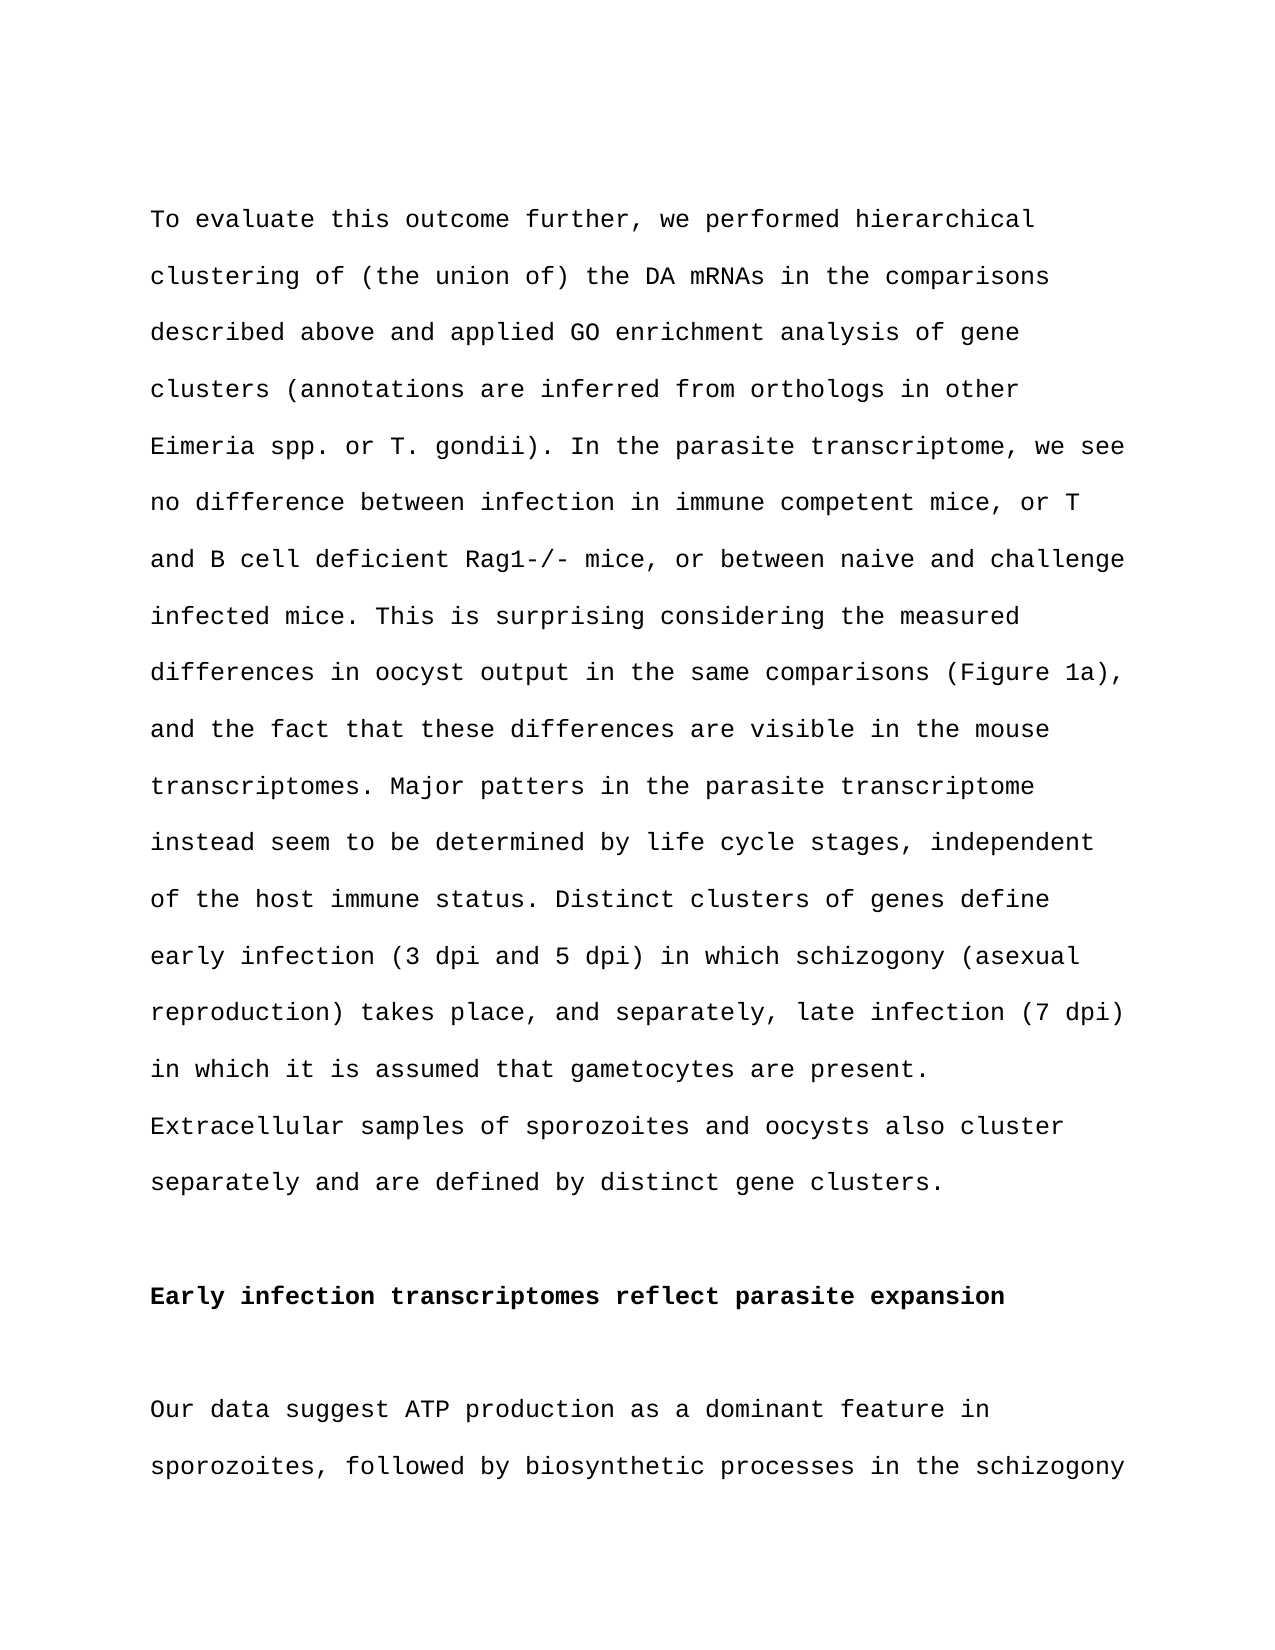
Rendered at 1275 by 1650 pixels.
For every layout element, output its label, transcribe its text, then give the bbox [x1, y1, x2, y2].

text Our data suggest ATP production as a dominant feature in sporozoites, followed by biosynthetic processes in the schizogony [150, 1397, 1125, 1482]
text To evaluate this outcome further, we performed hierarchical clustering of (the union of) the DA mRNAs in the comparisons described above and applied GO enrichment analysis of gene clusters (annotations are inferred from orthologs in other Eimeria spp. or T. gondii). In the parasite transcriptome, we see no difference between infection in immune competent mice, or T and B cell deficient Rag1-/- mice, or between naive and challenge infected mice. This is surprising considering the measured differences in oocyst output in the same comparisons (Figure 1a), and the fact that these differences are visible in the mouse transcriptomes. Major patters in the parasite transcriptome instead seem to be determined by life cycle stages, independent of the host immune status. Distinct clusters of genes define early infection (3 dpi and 5 dpi) in which schizogony (asexual reproduction) takes place, and separately, late infection (7 dpi) in which it is assumed that gametocytes are present. Extracellular samples of sporozoites and oocysts also cluster separately and are defined by distinct gene clusters. [150, 207, 1125, 1198]
text Early infection transcriptomes reflect parasite expansion [150, 1283, 1125, 1312]
